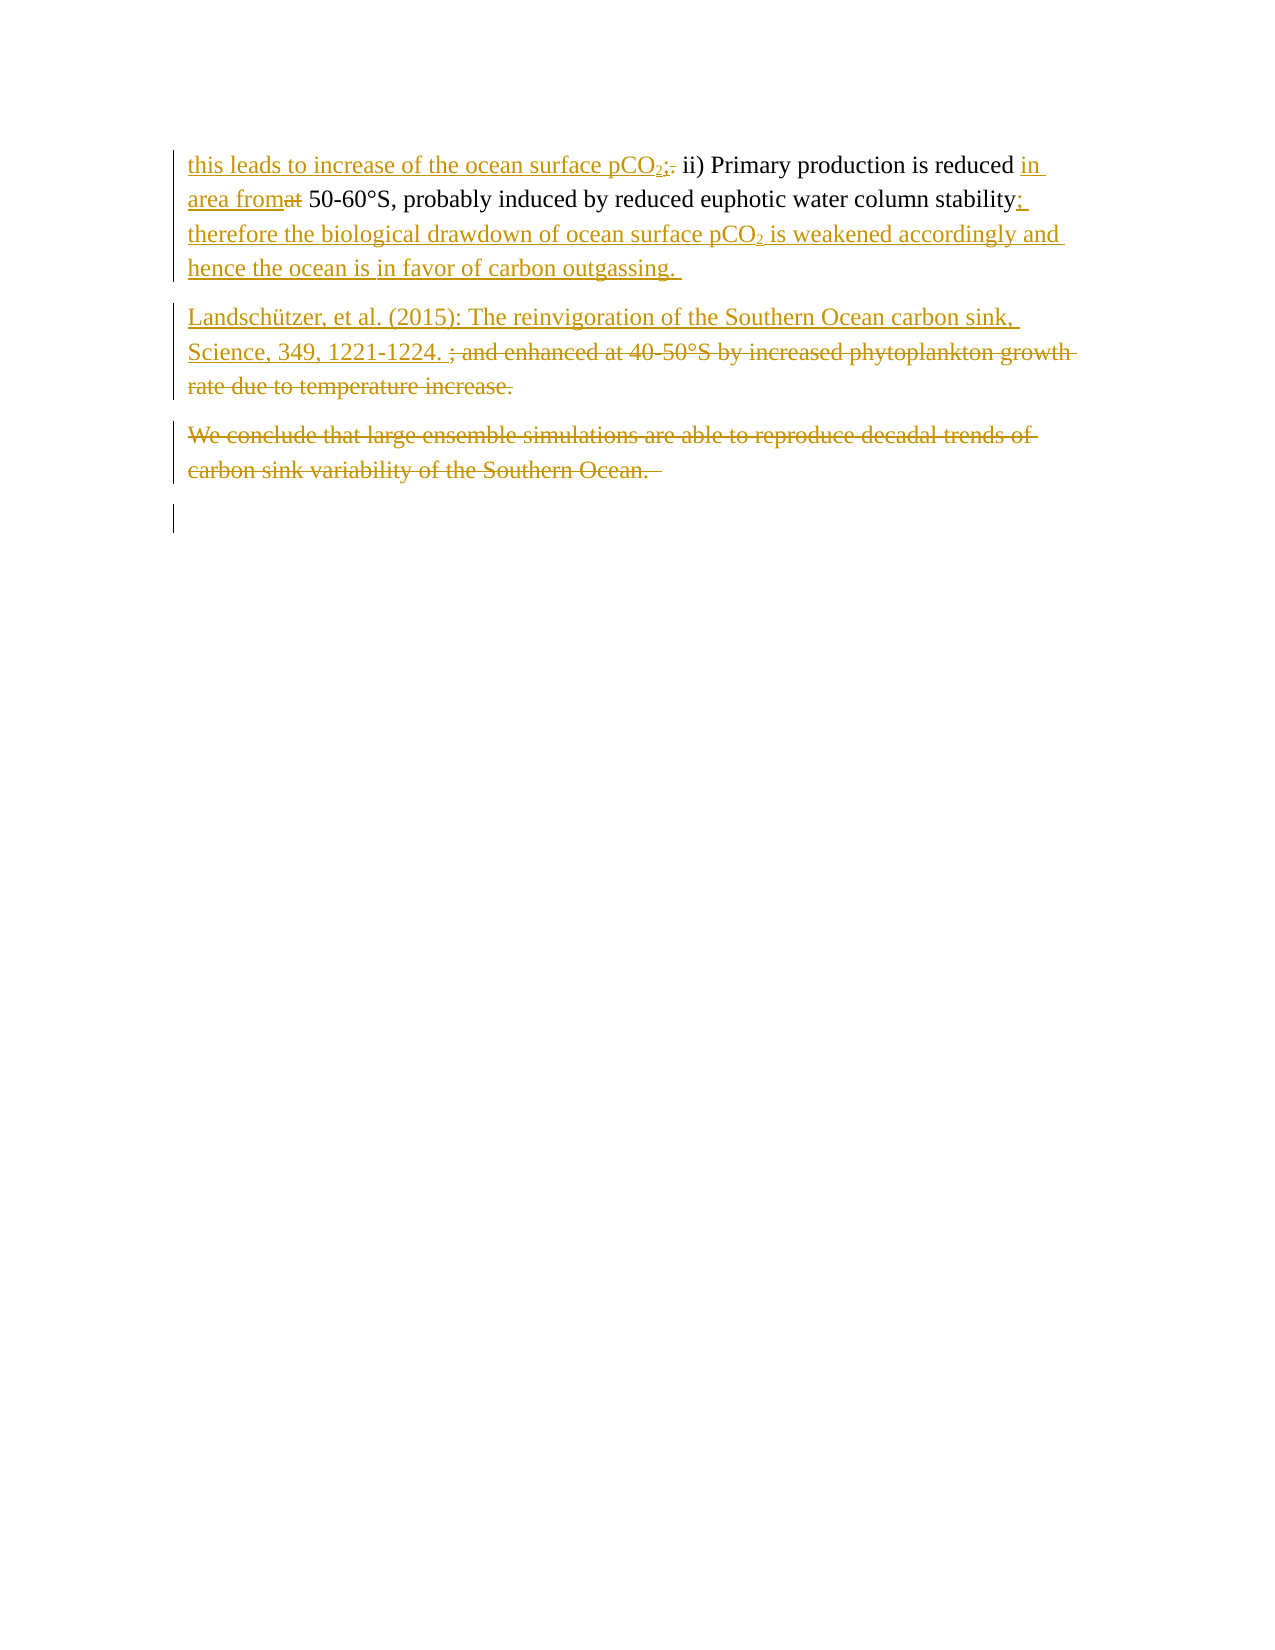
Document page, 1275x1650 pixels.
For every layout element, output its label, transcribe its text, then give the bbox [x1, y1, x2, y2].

text Landschützer, et al. (2015): The reinvigoration of the Southern Ocean carbon sink, Science, 349, 1221-1224. [187, 302, 1087, 400]
